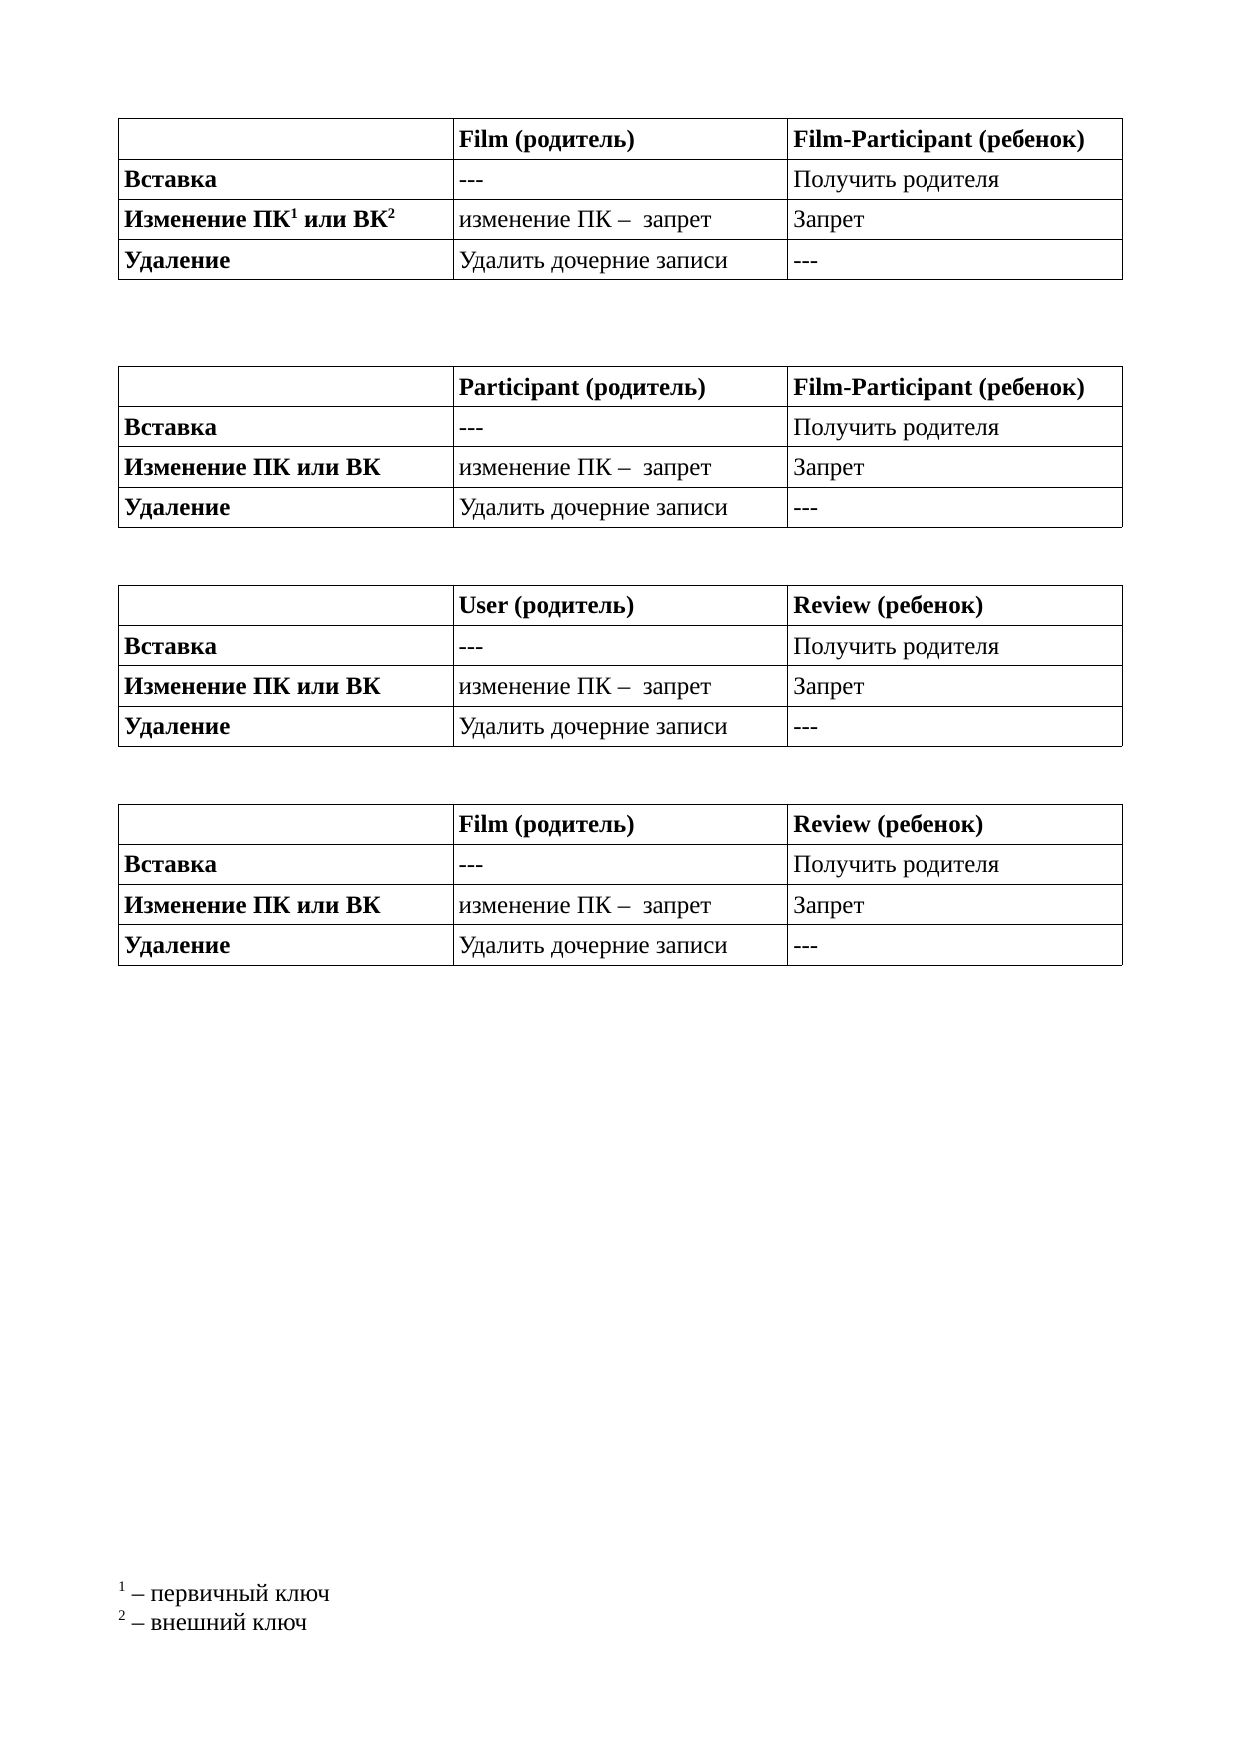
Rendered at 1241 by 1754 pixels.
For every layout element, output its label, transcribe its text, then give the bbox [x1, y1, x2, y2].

table_header Film-Participant (ребенок) [788, 367, 1122, 406]
table_header Film (родитель) [454, 805, 787, 844]
table_cell Удаление [119, 488, 453, 527]
table_cell Удалить дочерние записи [454, 240, 787, 279]
table_cell изменение ПК – запрет [454, 666, 787, 706]
table_cell Удалить дочерние записи [454, 488, 787, 527]
table_header User (родитель) [454, 586, 787, 625]
table_header [119, 119, 453, 158]
table_header [119, 805, 453, 844]
table_cell Изменение ПК1 или ВК2 [119, 200, 453, 239]
table_cell Запрет [788, 200, 1122, 239]
table_cell --- [788, 707, 1122, 746]
table_cell Получить родителя [788, 160, 1122, 199]
table_cell Изменение ПК или ВК [119, 885, 453, 924]
table_cell --- [454, 845, 787, 884]
table_header [119, 586, 453, 625]
table_cell Запрет [788, 885, 1122, 924]
table_cell --- [788, 925, 1122, 965]
table_header Review (ребенок) [788, 805, 1122, 844]
table_cell --- [454, 626, 787, 665]
table_cell --- [454, 407, 787, 446]
table_cell Запрет [788, 447, 1122, 487]
table_header Review (ребенок) [788, 586, 1122, 625]
table_header [119, 367, 453, 406]
table_cell Удалить дочерние записи [454, 707, 787, 746]
table_cell Получить родителя [788, 626, 1122, 665]
table_cell Изменение ПК или ВК [119, 666, 453, 706]
table_cell Получить родителя [788, 845, 1122, 884]
table_header Film-Participant (ребенок) [788, 119, 1122, 158]
table_cell Вставка [119, 407, 453, 446]
table_cell Удаление [119, 707, 453, 746]
table_cell Вставка [119, 845, 453, 884]
table_cell Запрет [788, 666, 1122, 706]
table_cell изменение ПК – запрет [454, 447, 787, 487]
table_cell Удаление [119, 925, 453, 965]
table_cell --- [788, 488, 1122, 527]
table_cell Получить родителя [788, 407, 1122, 446]
table_header Film (родитель) [454, 119, 787, 158]
table_cell изменение ПК – запрет [454, 200, 787, 239]
table_cell Вставка [119, 626, 453, 665]
table_header Participant (родитель) [454, 367, 787, 406]
table_cell Вставка [119, 160, 453, 199]
table_cell --- [454, 160, 787, 199]
table_cell Удалить дочерние записи [454, 925, 787, 965]
table_cell Удаление [119, 240, 453, 279]
table_cell Изменение ПК или ВК [119, 447, 453, 487]
table_cell --- [788, 240, 1122, 279]
table_cell изменение ПК – запрет [454, 885, 787, 924]
